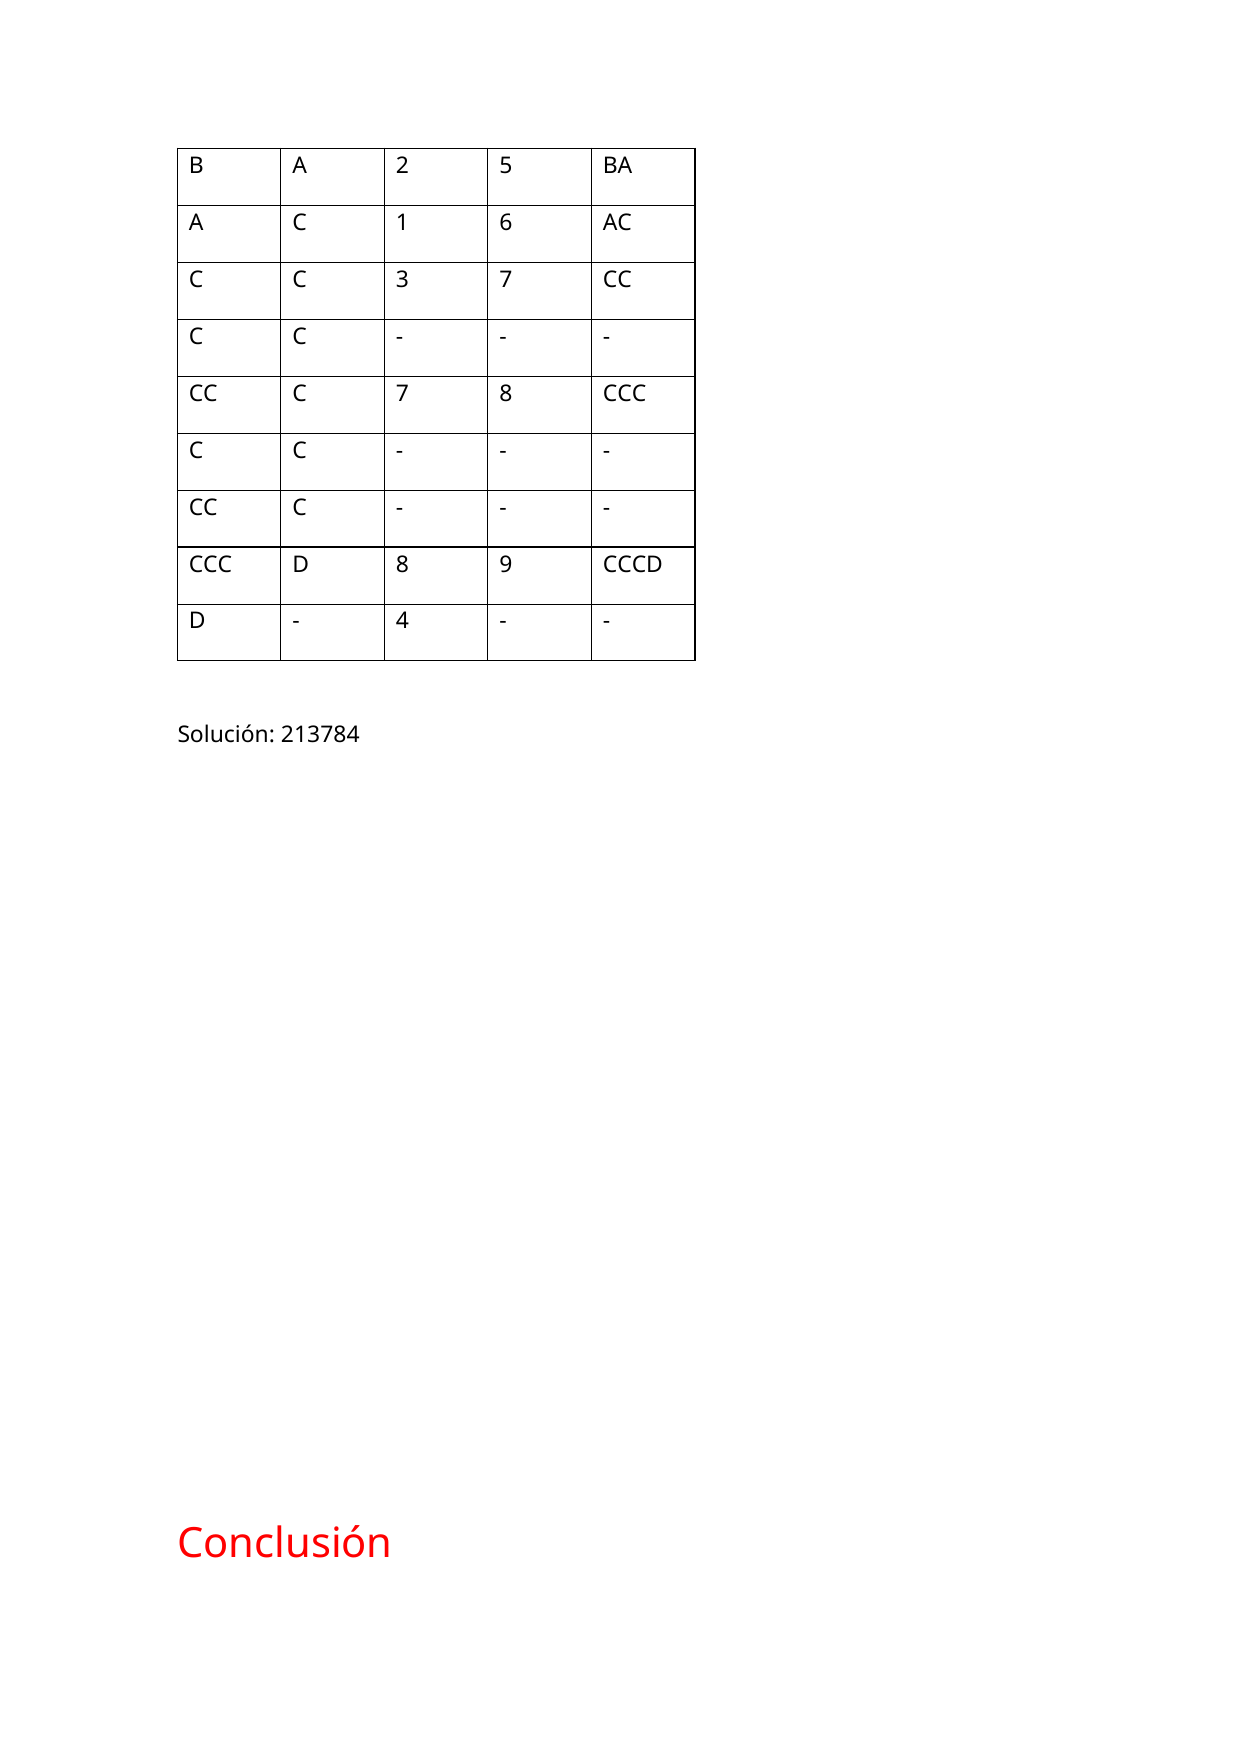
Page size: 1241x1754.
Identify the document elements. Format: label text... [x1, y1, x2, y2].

table_cell 2 [385, 149, 487, 204]
table_cell C [178, 434, 280, 489]
table_cell - [385, 320, 487, 376]
table_cell C [281, 206, 384, 262]
table_cell 9 [488, 548, 591, 603]
table_cell C [178, 263, 280, 318]
table_cell CC [592, 263, 694, 318]
table_cell A [178, 206, 280, 262]
table_cell - [281, 605, 384, 660]
table_cell C [281, 491, 384, 546]
table_cell - [488, 320, 591, 376]
table_cell C [281, 377, 384, 432]
table_cell C [178, 320, 280, 376]
table_cell - [592, 491, 694, 546]
table_cell C [281, 263, 384, 318]
text Solución: 213784 [177, 718, 1063, 749]
table_cell D [281, 548, 384, 603]
table_cell BA [592, 149, 694, 204]
text Conclusión [177, 1513, 1063, 1570]
table_cell - [592, 605, 694, 660]
table_cell - [488, 434, 591, 489]
table_cell CC [178, 491, 280, 546]
table_cell 3 [385, 263, 487, 318]
table_cell - [488, 605, 591, 660]
table_cell 8 [385, 548, 487, 603]
table_cell 1 [385, 206, 487, 262]
table_cell C [281, 320, 384, 376]
table_cell AC [592, 206, 694, 262]
table_cell - [385, 434, 487, 489]
table_cell CCC [178, 548, 280, 603]
table_cell 5 [488, 149, 591, 204]
table_cell - [488, 491, 591, 546]
table_cell C [281, 434, 384, 489]
table_cell 6 [488, 206, 591, 262]
table_cell 4 [385, 605, 487, 660]
table_cell CC [178, 377, 280, 432]
table_cell CCC [592, 377, 694, 432]
table_cell CCCD [592, 548, 694, 603]
table_cell - [592, 320, 694, 376]
table_cell 8 [488, 377, 591, 432]
table_cell - [385, 491, 487, 546]
table_cell 7 [488, 263, 591, 318]
table_cell 7 [385, 377, 487, 432]
table_cell - [592, 434, 694, 489]
table_cell D [178, 605, 280, 660]
table_cell A [281, 149, 384, 204]
table_cell B [178, 149, 280, 204]
